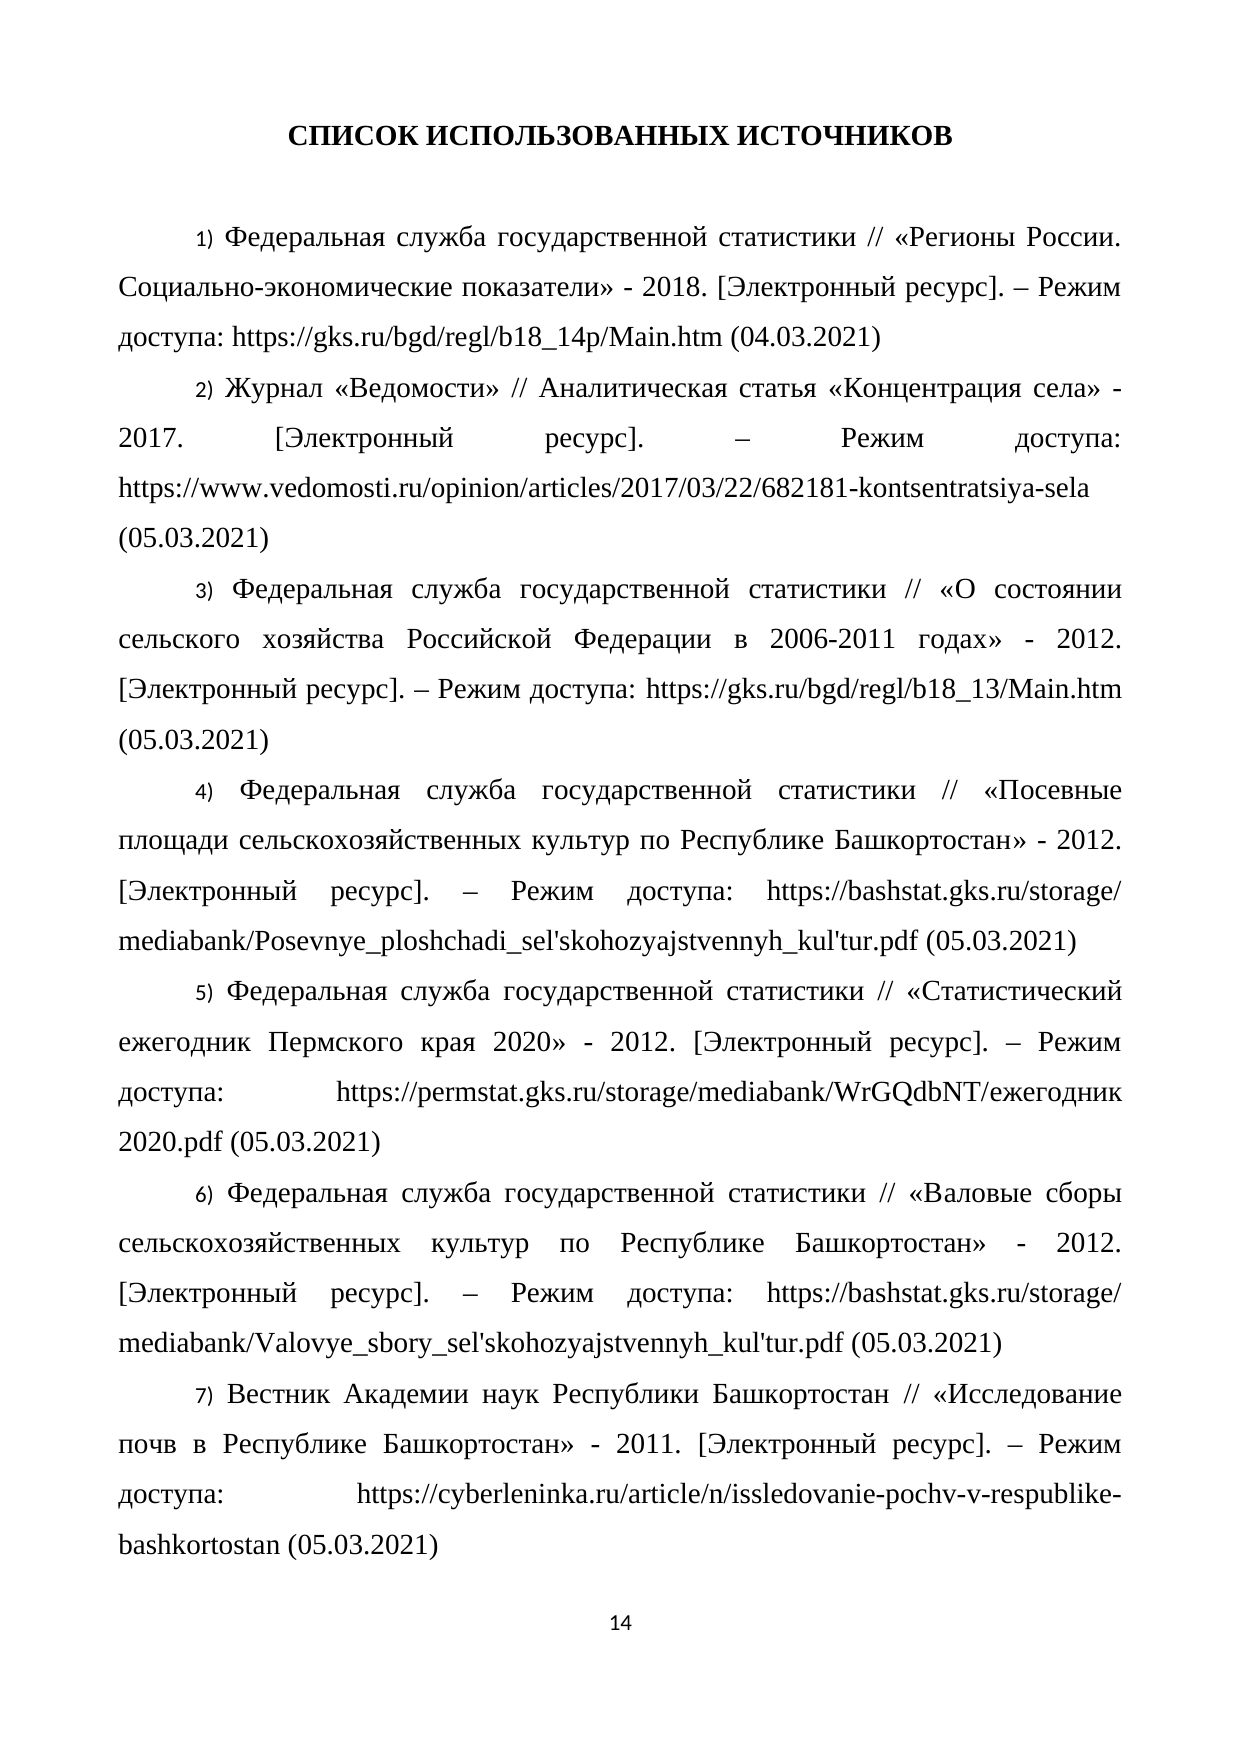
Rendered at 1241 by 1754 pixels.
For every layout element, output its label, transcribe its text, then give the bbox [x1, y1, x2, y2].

list Журнал «Ведомости» // Аналитическая статья «Концентрация села» - 2017. [Электронный ресурс]. – Режим доступа: https://www.vedomosti.ru/opinion/articles/2017/03/22/682181-kontsentratsiya-sela (05.03.2021) [118, 370, 1122, 554]
list Федеральная служба государственной статистики // «Регионы России. Социально-экономические показатели» - 2018. [Электронный ресурс]. – Режим доступа: https://gks.ru/bgd/regl/b18_14p/Main.htm (04.03.2021) [118, 219, 1122, 353]
list Федеральная служба государственной статистики // «О состоянии сельского хозяйства Российской Федерации в 2006-2011 годах» - 2012. [Электронный ресурс]. – Режим доступа: https://gks.ru/bgd/regl/b18_13/Main.htm (05.03.2021) [118, 571, 1122, 755]
list Федеральная служба государственной статистики // «Статистический ежегодник Пермского края 2020» - 2012. [Электронный ресурс]. – Режим доступа: https://permstat.gks.ru/storage/mediabank/WrGQdbNT/ежегодник 2020.pdf (05.03.2021) [118, 973, 1122, 1158]
list Вестник Академии наук Республики Башкортостан // «Исследование почв в Республике Башкортостан» - 2011. [Электронный ресурс]. – Режим доступа: https://cyberleninka.ru/article/n/issledovanie-pochv-v-respublike-bashkortostan (05.03.2021) [118, 1376, 1122, 1560]
text СПИСОК ИСПОЛЬЗОВАННЫХ ИСТОЧНИКОВ [118, 118, 1122, 152]
list Федеральная служба государственной статистики // «Валовые сборы сельскохозяйственных культур по Республике Башкортостан» - 2012. [Электронный ресурс]. – Режим доступа: https://bashstat.gks.ru/storage/ mediabank/Valovye_sbory_sel'skohozyajstvennyh_kul'tur.pdf (05.03.2021) [118, 1175, 1122, 1359]
list Федеральная служба государственной статистики // «Посевные площади сельскохозяйственных культур по Республике Башкортостан» - 2012. [Электронный ресурс]. – Режим доступа: https://bashstat.gks.ru/storage/ mediabank/Posevnye_ploshchadi_sel'skohozyajstvennyh_kul'tur.pdf (05.03.2021) [118, 772, 1122, 957]
